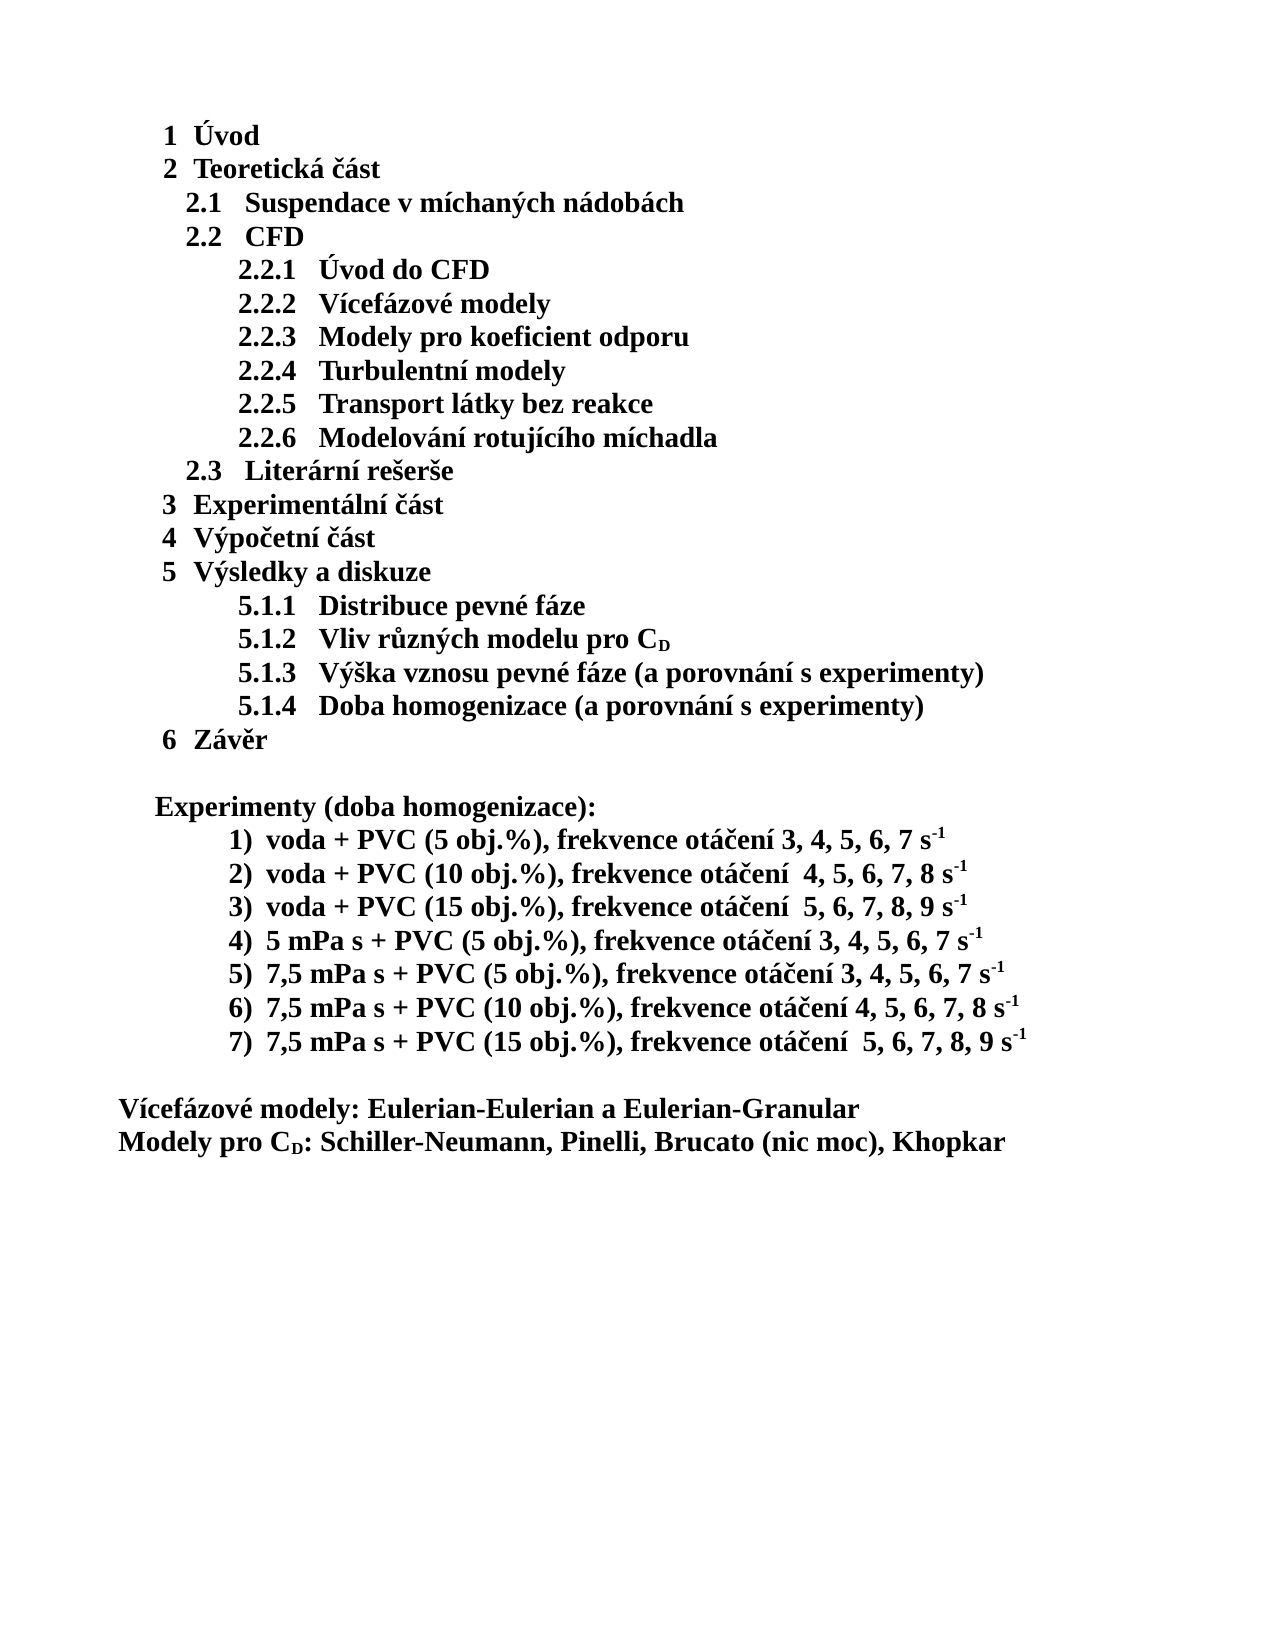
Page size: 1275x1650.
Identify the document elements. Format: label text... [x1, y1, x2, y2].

list Výška vznosu pevné fáze (a porovnání s experimenty) [171, 655, 1157, 688]
list Literární rešerše [171, 453, 1157, 487]
list voda + PVC (10 obj.%), frekvence otáčení 4, 5, 6, 7, 8 s-1 [228, 856, 1157, 889]
list 7,5 mPa s + PVC (15 obj.%), frekvence otáčení 5, 6, 7, 8, 9 s-1 [228, 1024, 1157, 1057]
list voda + PVC (15 obj.%), frekvence otáčení 5, 6, 7, 8, 9 s-1 [228, 889, 1157, 923]
list Úvod do CFD [171, 252, 1157, 286]
list Distribuce pevné fáze [171, 588, 1157, 621]
list Výpočetní část [154, 521, 1157, 554]
list Teoretická část [156, 152, 1157, 185]
list 7,5 mPa s + PVC (10 obj.%), frekvence otáčení 4, 5, 6, 7, 8 s-1 [228, 990, 1157, 1024]
list 5 mPa s + PVC (5 obj.%), frekvence otáčení 3, 4, 5, 6, 7 s-1 [228, 923, 1157, 957]
list Závěr [154, 722, 1157, 755]
list Modely pro koeficient odporu [171, 319, 1157, 353]
text Vícefázové modely: Eulerian-Eulerian a Eulerian-Granular [118, 1091, 1157, 1124]
list Vícefázové modely [171, 286, 1157, 319]
list Doba homogenizace (a porovnání s experimenty) [171, 688, 1157, 722]
list 7,5 mPa s + PVC (5 obj.%), frekvence otáčení 3, 4, 5, 6, 7 s-1 [228, 957, 1157, 990]
list CFD [171, 219, 1157, 252]
list Experimentální část [154, 487, 1157, 521]
list Výsledky a diskuze [154, 554, 1157, 588]
list Úvod [156, 118, 1157, 152]
text Experimenty (doba homogenizace): [154, 789, 1157, 822]
list Modelování rotujícího míchadla [171, 420, 1157, 453]
list voda + PVC (5 obj.%), frekvence otáčení 3, 4, 5, 6, 7 s-1 [228, 822, 1157, 856]
text Modely pro CD: Schiller-Neumann, Pinelli, Brucato (nic moc), Khopkar [118, 1124, 1157, 1158]
list Transport látky bez reakce [171, 386, 1157, 420]
list Suspendace v míchaných nádobách [171, 185, 1157, 219]
list Turbulentní modely [171, 353, 1157, 386]
list Vliv různých modelu pro CD [171, 621, 1157, 655]
